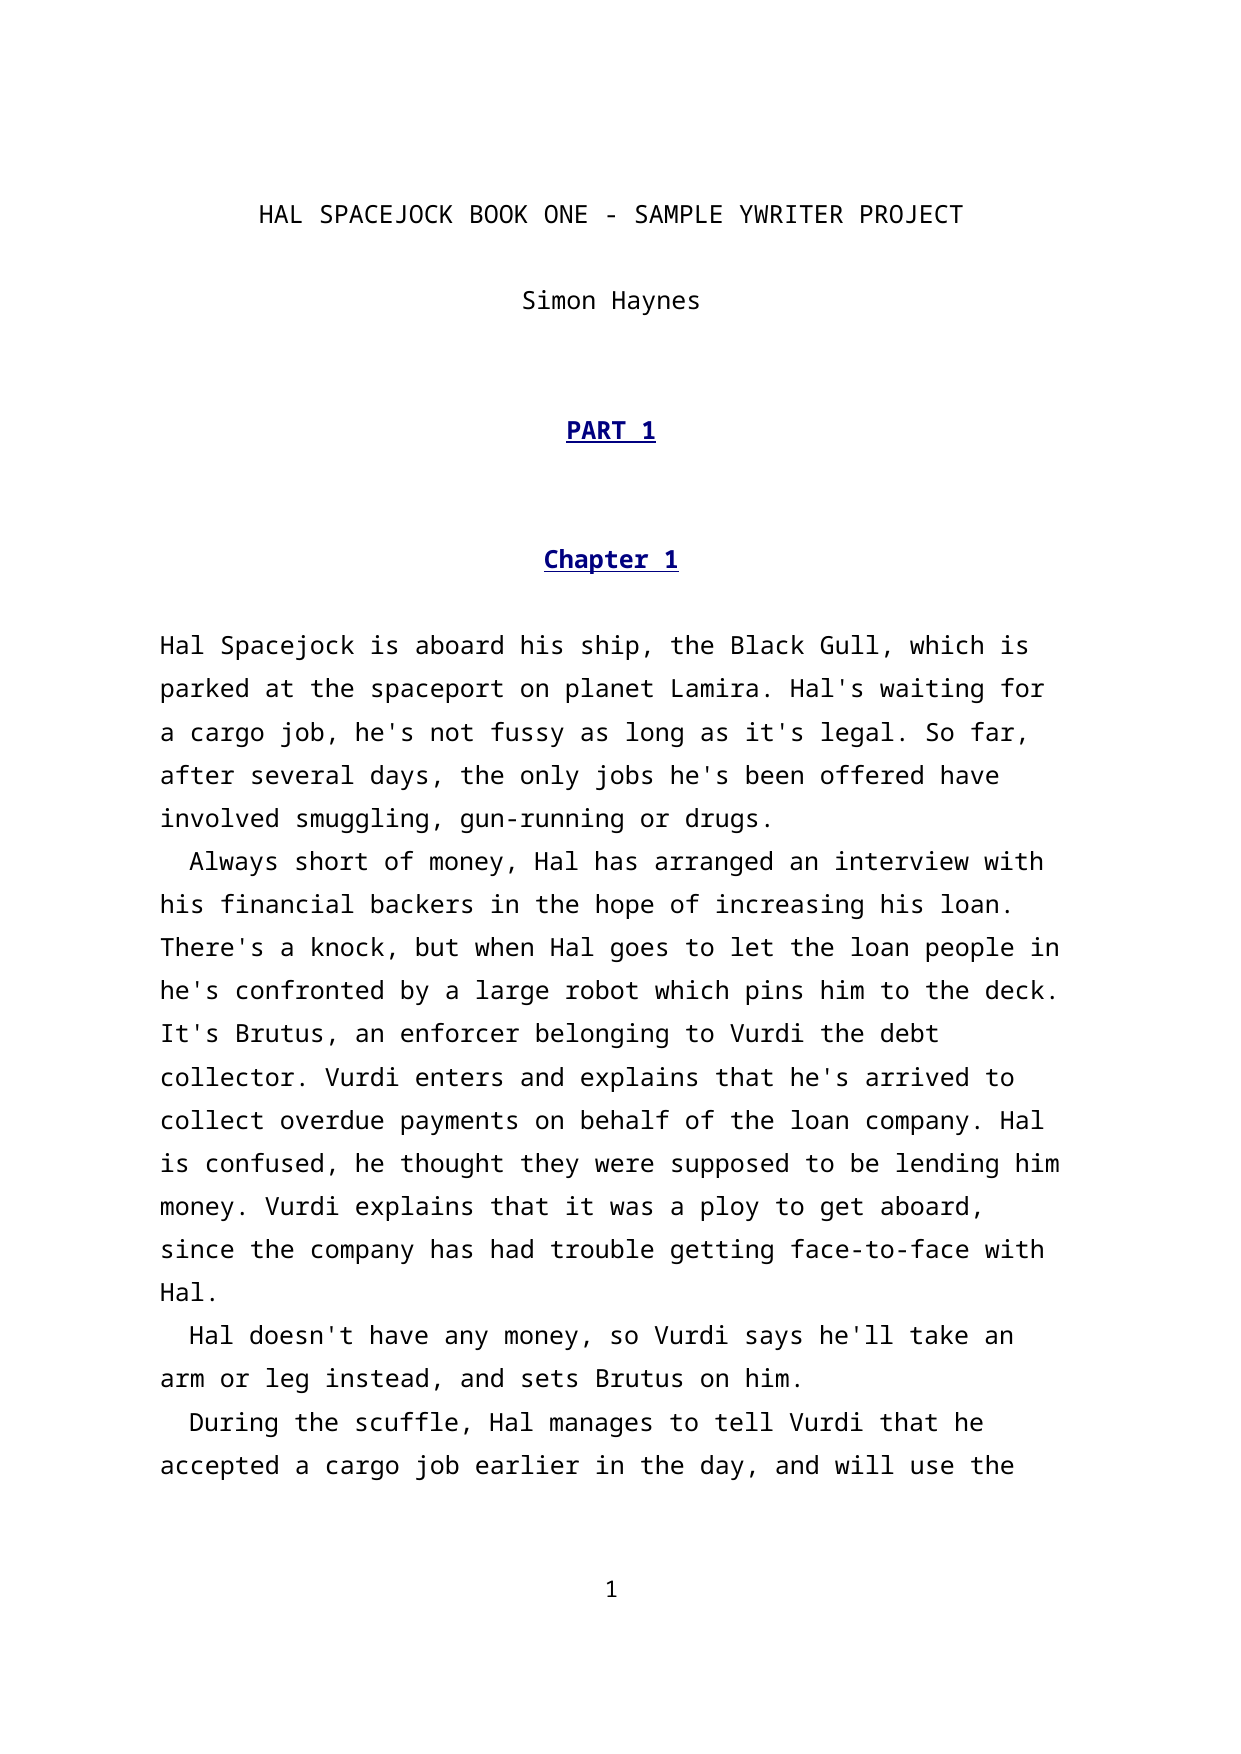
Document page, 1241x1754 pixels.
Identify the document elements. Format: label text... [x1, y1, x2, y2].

subtitle Part 1 [159, 404, 1063, 448]
text Hal doesn't have any money, so Vurdi says he'll take an arm or leg instead, and sets Brutus on him. [159, 1310, 1063, 1396]
text During the scuffle, Hal manages to tell Vurdi that he accepted a cargo job earlier in the day, and will use the [159, 1396, 1063, 1483]
subtitle Simon Haynes [159, 275, 1063, 318]
text Hal Spacejock is aboard his ship, the Black Gull, which is parked at the spaceport on planet Lamira. Hal's waiting for a cargo job, he's not fussy as long as it's legal. So far, after several days, the only jobs he's been offered have involved smuggling, gun-running or drugs. [159, 620, 1063, 836]
title Hal Spacejock book one - Sample yWriter Project [159, 189, 1063, 232]
text Always short of money, Hal has arranged an interview with his financial backers in the hope of increasing his loan. There's a knock, but when Hal goes to let the loan people in he's confronted by a large robot which pins him to the deck. It's Brutus, an enforcer belonging to Vurdi the debt collector. Vurdi enters and explains that he's arrived to collect overdue payments on behalf of the loan company. Hal is confused, he thought they were supposed to be lending him money. Vurdi explains that it was a ploy to get aboard, since the company has had trouble getting face-to-face with Hal. [159, 836, 1063, 1310]
subtitle Chapter 1 [159, 534, 1063, 577]
